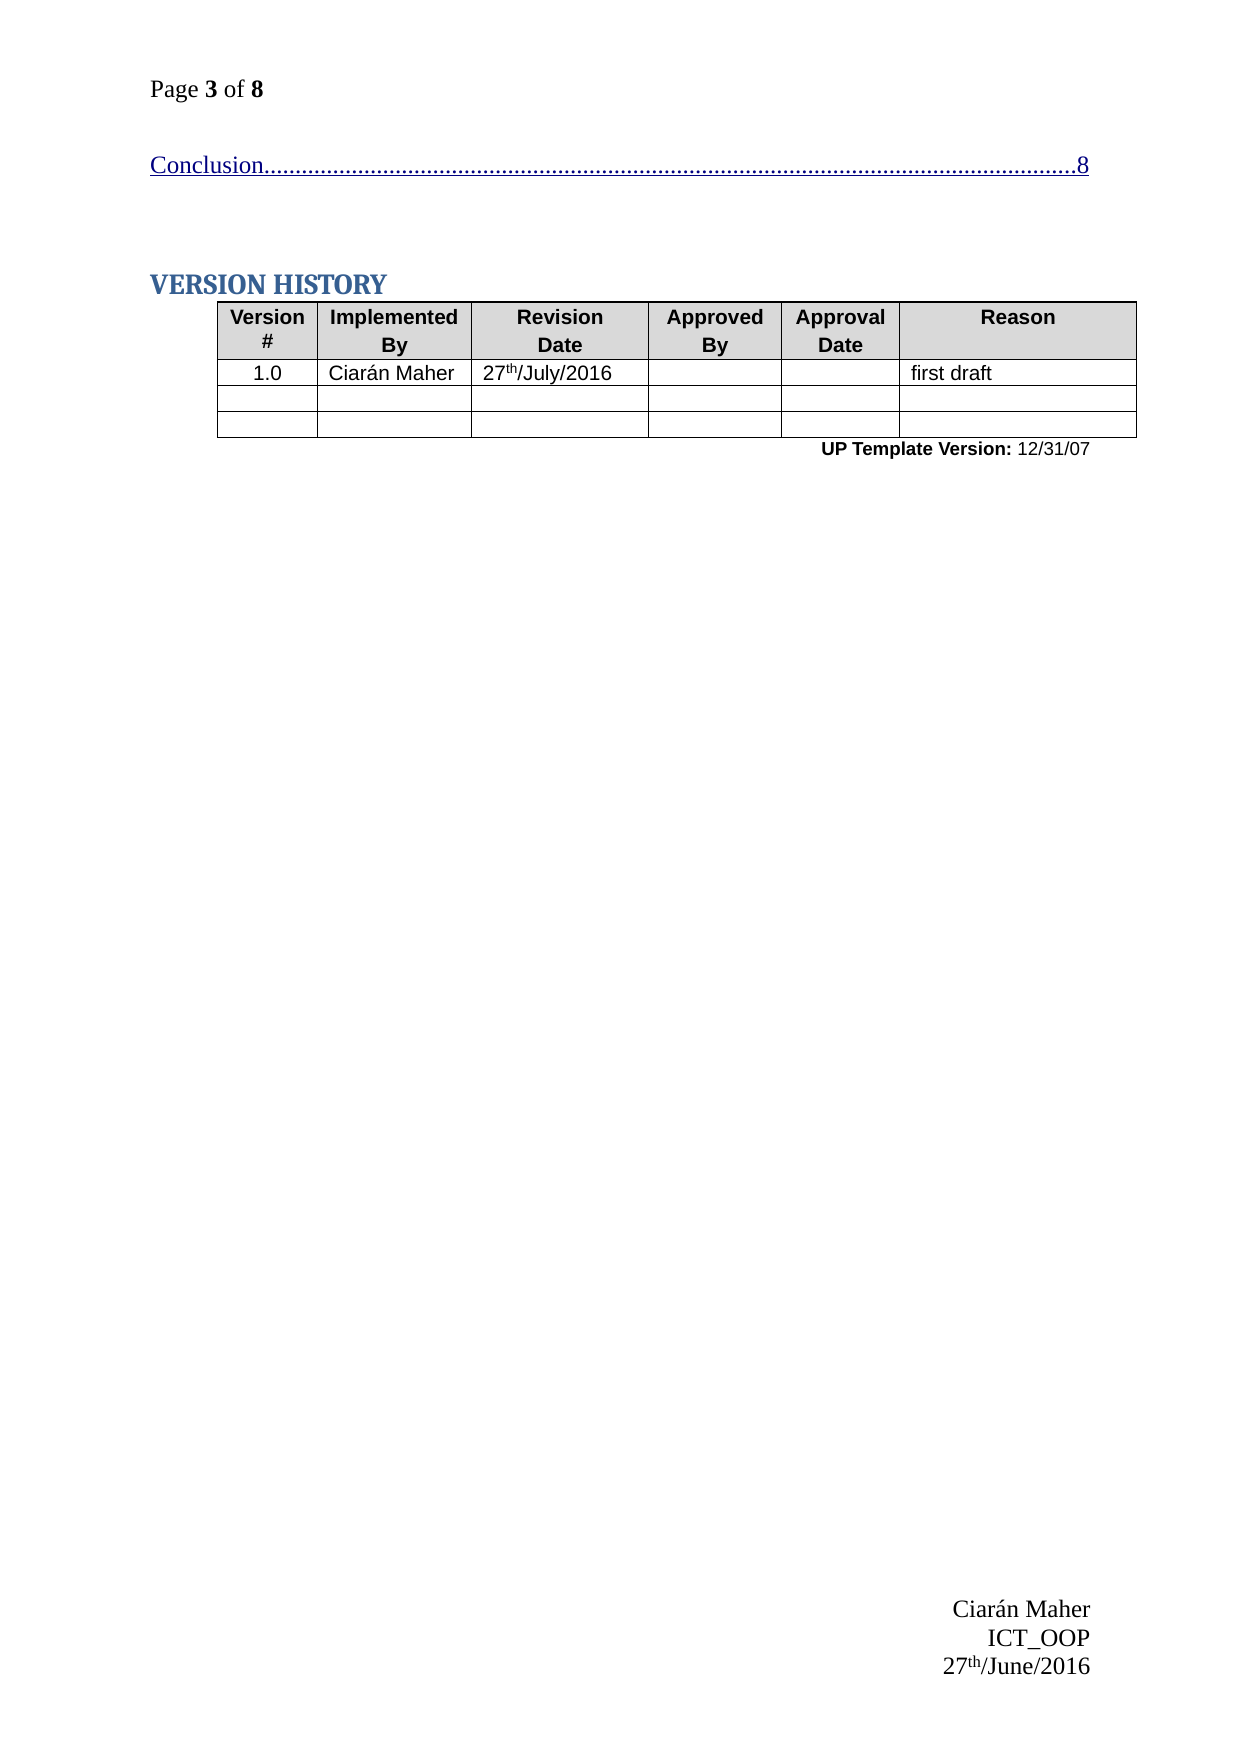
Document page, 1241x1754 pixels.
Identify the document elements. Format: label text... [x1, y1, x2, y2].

table_cell [472, 412, 648, 437]
table_cell [900, 412, 1136, 437]
table_header Version # [218, 303, 317, 359]
table_header Reason [900, 303, 1136, 359]
table_cell [649, 412, 781, 437]
table_cell [318, 412, 471, 437]
subtitle VERSION HISTORY [150, 268, 1090, 301]
table_cell [218, 412, 317, 437]
table_cell [782, 360, 899, 385]
table_cell [472, 386, 648, 411]
table_cell [782, 386, 899, 411]
table_header Revision Date [472, 303, 648, 359]
table_cell [649, 360, 781, 385]
table_cell first draft [900, 360, 1136, 385]
table_cell 27th/July/2016 [472, 360, 648, 385]
table_cell [649, 386, 781, 411]
table_cell [318, 386, 471, 411]
table_cell Ciarán Maher [318, 360, 471, 385]
table_cell [218, 386, 317, 411]
table_header Approved By [649, 303, 781, 359]
table_cell [900, 386, 1136, 411]
text Conclusion 8 [150, 150, 1090, 179]
text UP Template Version: 12/31/07 [150, 438, 1090, 459]
table_header Implemented By [318, 303, 471, 359]
table_header Approval Date [782, 303, 899, 359]
table_cell 1.0 [218, 360, 317, 385]
table_cell [782, 412, 899, 437]
